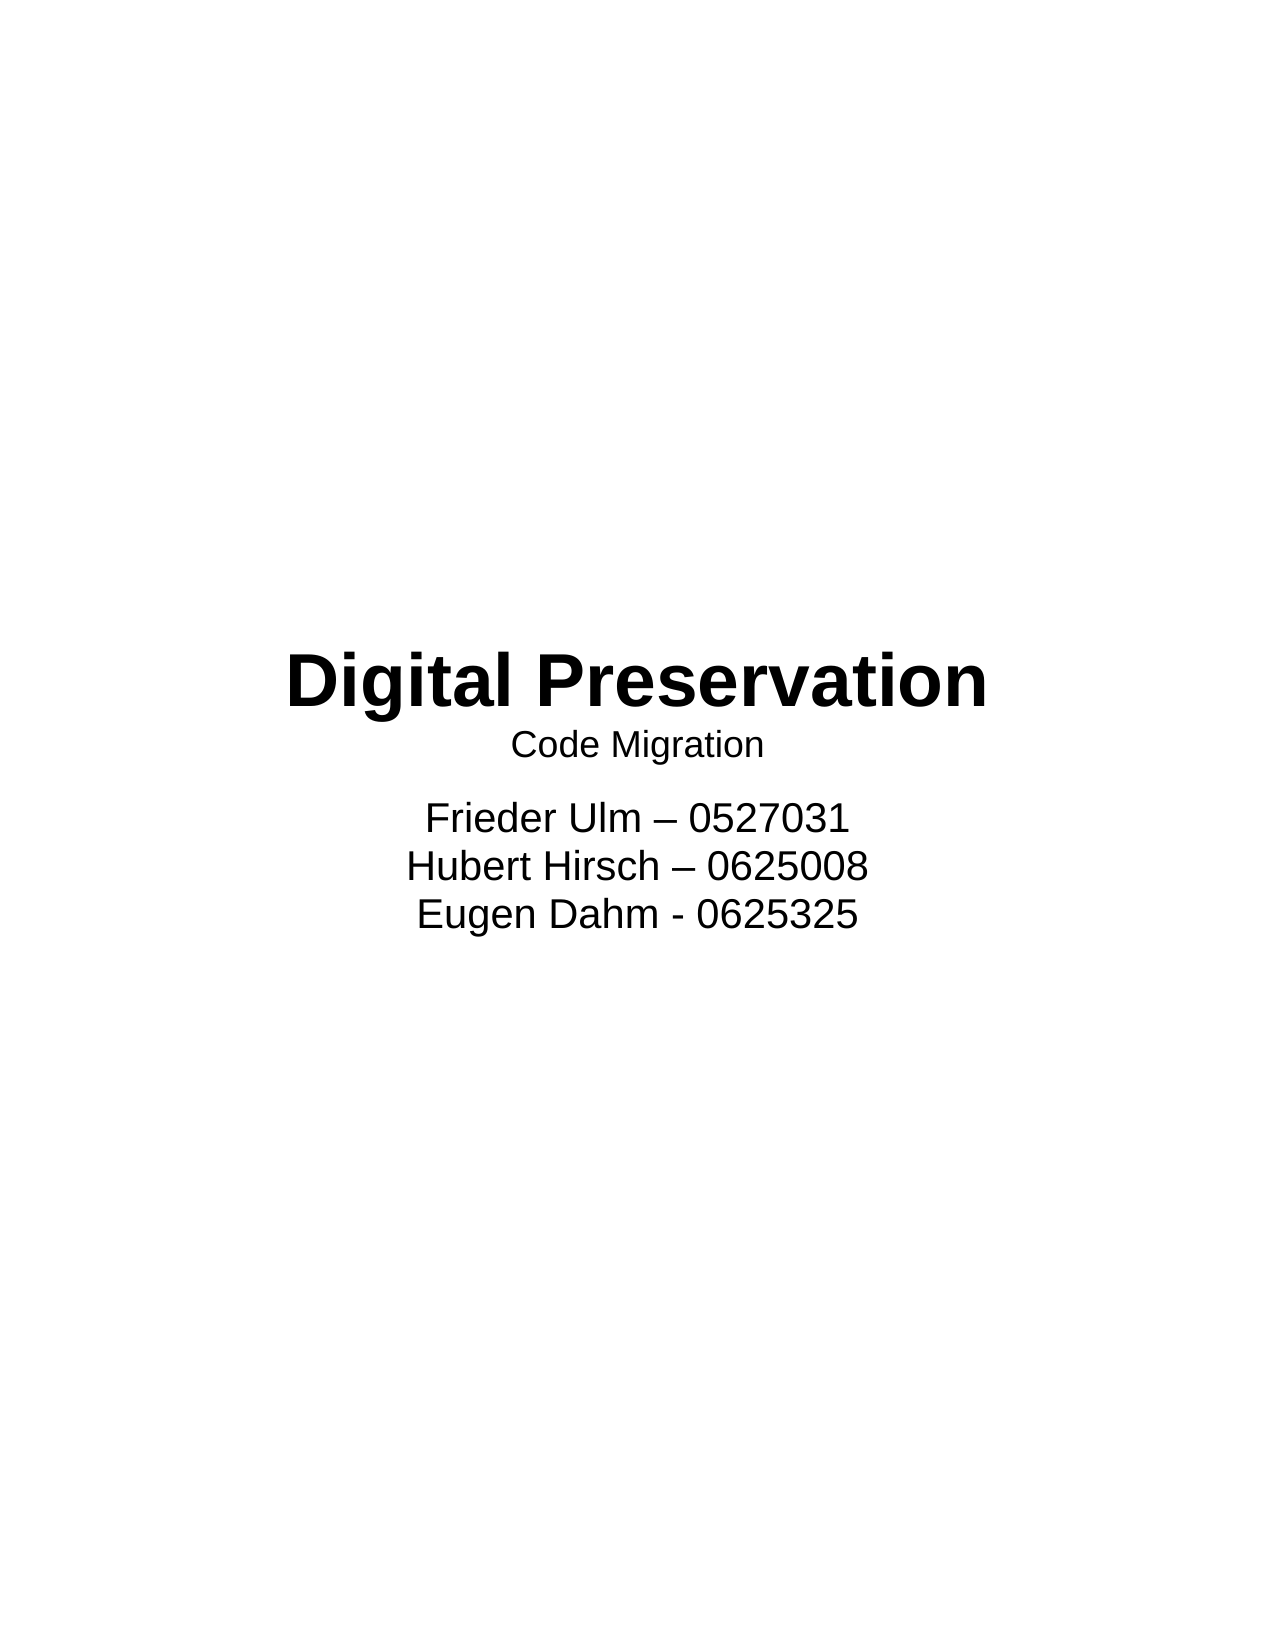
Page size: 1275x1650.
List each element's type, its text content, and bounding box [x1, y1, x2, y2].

text Code Migration [118, 722, 1157, 765]
text Frieder Ulm – 0527031 [118, 794, 1157, 842]
text Hubert Hirsch – 0625008 [118, 842, 1157, 889]
text Eugen Dahm - 0625325 [118, 889, 1157, 937]
text Digital Preservation [118, 636, 1157, 722]
